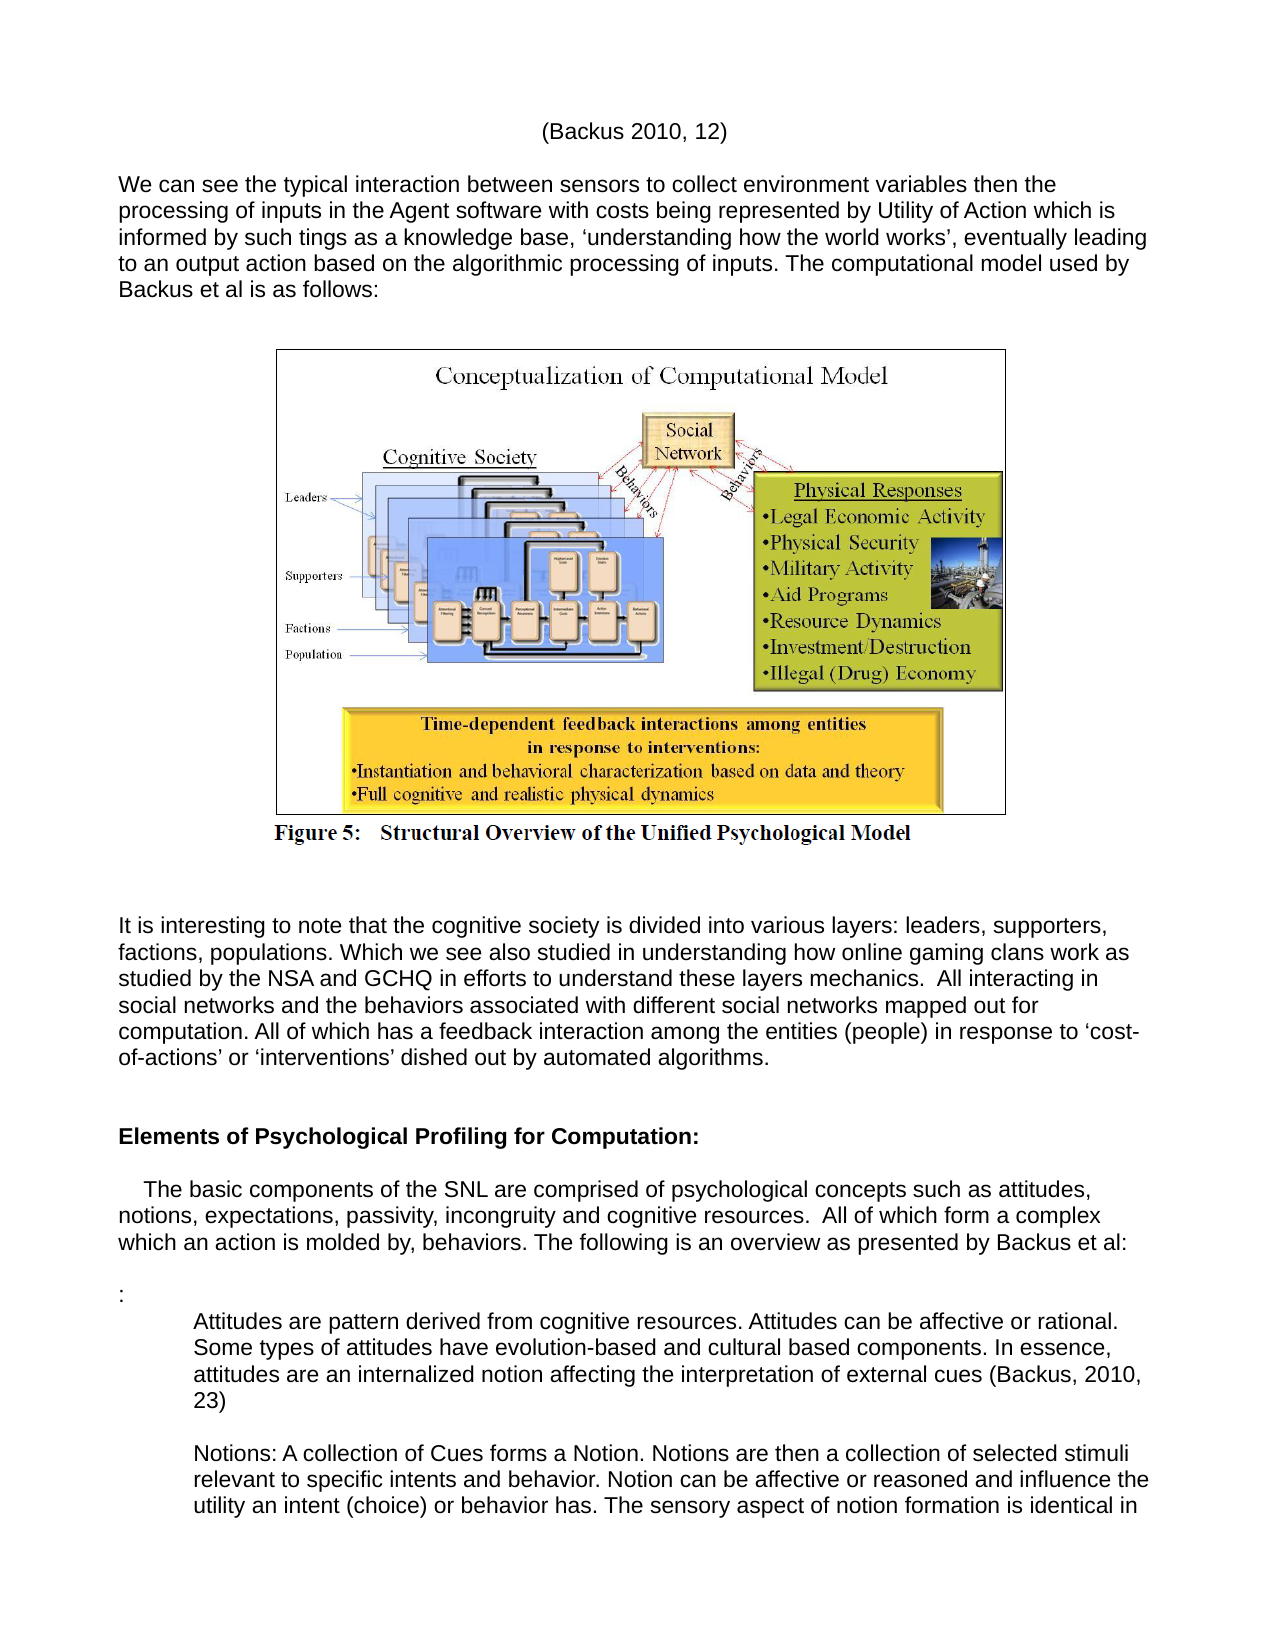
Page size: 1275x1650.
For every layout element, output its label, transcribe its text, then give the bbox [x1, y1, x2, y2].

picture [263, 336, 1019, 860]
text The basic components of the SNL are comprised of psychological concepts such as attitudes, notions, expectations, passivity, incongruity and cognitive resources. All of which form a complex which an action is molded by, behaviors. The following is an overview as presented by Backus et al: [118, 1176, 1157, 1255]
text We can see the typical interaction between sensors to collect environment variables then the processing of inputs in the Agent software with costs being represented by Utility of Action which is informed by such tings as a knowledge base, ‘understanding how the world works’, eventually leading to an output action based on the algorithmic processing of inputs. The computational model used by Backus et al is as follows: [118, 171, 1157, 303]
text (Backus 2010, 12) [118, 118, 1157, 144]
text Elements of Psychological Profiling for Computation: [118, 1123, 1157, 1150]
text Notions: A collection of Cues forms a Notion. Notions are then a collection of selected stimuli relevant to specific intents and behavior. Notion can be affective or reasoned and influence the utility an intent (choice) or behavior has. The sensory aspect of notion formation is identical in [193, 1439, 1157, 1519]
text : [118, 1281, 1157, 1308]
text Attitudes are pattern derived from cognitive resources. Attitudes can be affective or rational. Some types of attitudes have evolution-based and cultural based components. In essence, attitudes are an internalized notion affecting the interpretation of external cues (Backus, 2010, 23) [193, 1308, 1157, 1413]
text It is interesting to note that the cognitive society is divided into various layers: leaders, supporters, factions, populations. Which we see also studied in understanding how online gaming clans work as studied by the NSA and GCHQ in efforts to understand these layers mechanics. All interacting in social networks and the behaviors associated with different social networks mapped out for computation. All of which has a feedback interaction among the entities (people) in response to ‘cost-of-actions’ or ‘interventions’ dished out by automated algorithms. [118, 912, 1157, 1071]
